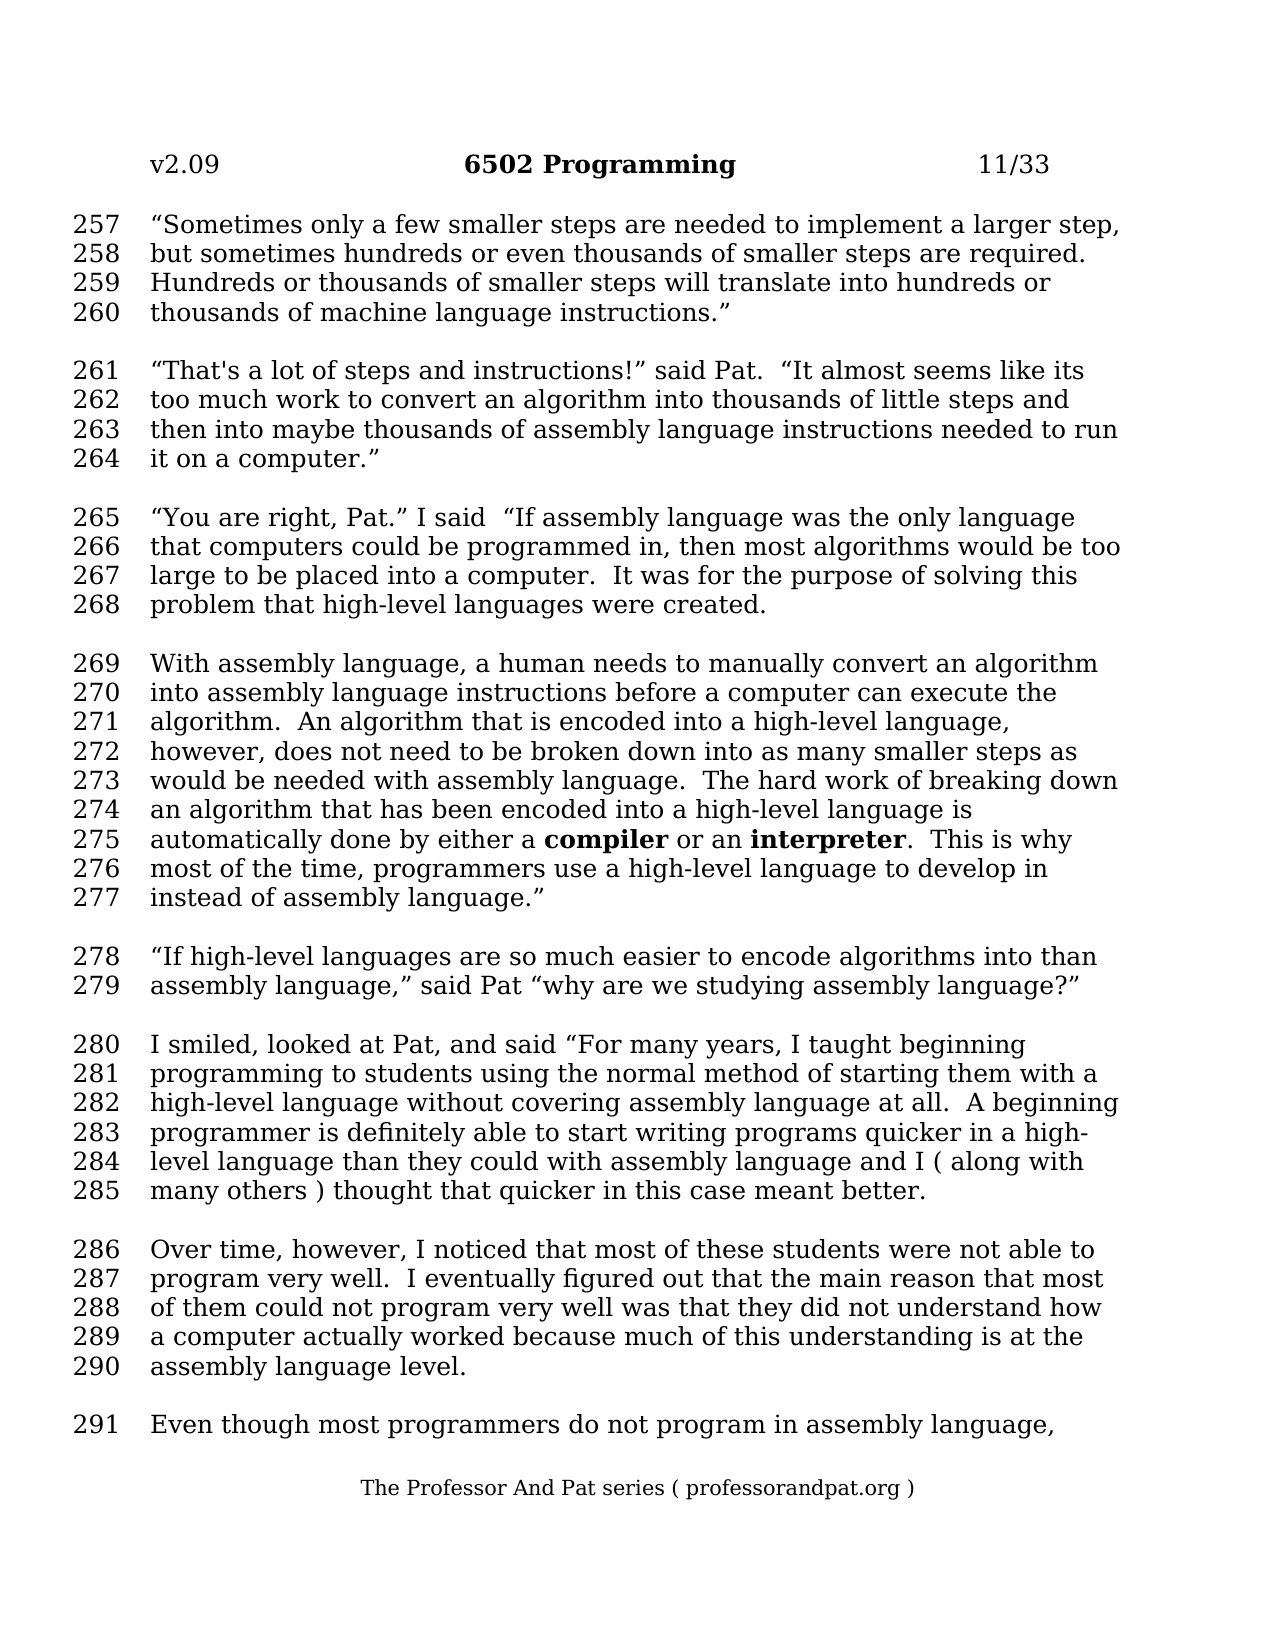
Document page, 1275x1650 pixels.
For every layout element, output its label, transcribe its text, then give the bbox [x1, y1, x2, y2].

text “Sometimes only a few smaller steps are needed to implement a larger step, but sometimes hundreds or even thousands of smaller steps are required. Hundreds or thousands of smaller steps will translate into hundreds or thousands of machine language instructions.” [150, 210, 1125, 327]
text “If high-level languages are so much easier to encode algorithms into than assembly language,” said Pat “why are we studying assembly language?” [150, 942, 1125, 1001]
text Even though most programmers do not program in assembly language, [150, 1410, 1125, 1440]
text Over time, however, I noticed that most of these students were not able to program very well. I eventually figured out that the main reason that most of them could not program very well was that they did not understand how a computer actually worked because much of this understanding is at the assembly language level. [150, 1235, 1125, 1381]
text “You are right, Pat.” I said “If assembly language was the only language that computers could be programmed in, then most algorithms would be too large to be placed into a computer. It was for the purpose of solving this problem that high-level languages were created. [150, 503, 1125, 620]
text “That's a lot of steps and instructions!” said Pat. “It almost seems like its too much work to convert an algorithm into thousands of little steps and then into maybe thousands of assembly language instructions needed to run it on a computer.” [150, 356, 1125, 473]
text With assembly language, a human needs to manually convert an algorithm into assembly language instructions before a computer can execute the algorithm. An algorithm that is encoded into a high-level language, however, does not need to be broken down into as many smaller steps as would be needed with assembly language. The hard work of breaking down an algorithm that has been encoded into a high-level language is automatically done by either a compiler or an interpreter. This is why most of the time, programmers use a high-level language to develop in instead of assembly language.” [150, 649, 1125, 913]
text I smiled, looked at Pat, and said “For many years, I taught beginning programming to students using the normal method of starting them with a high-level language without covering assembly language at all. A beginning programmer is definitely able to start writing programs quicker in a high-level language than they could with assembly language and I ( along with many others ) thought that quicker in this case meant better. [150, 1030, 1125, 1206]
